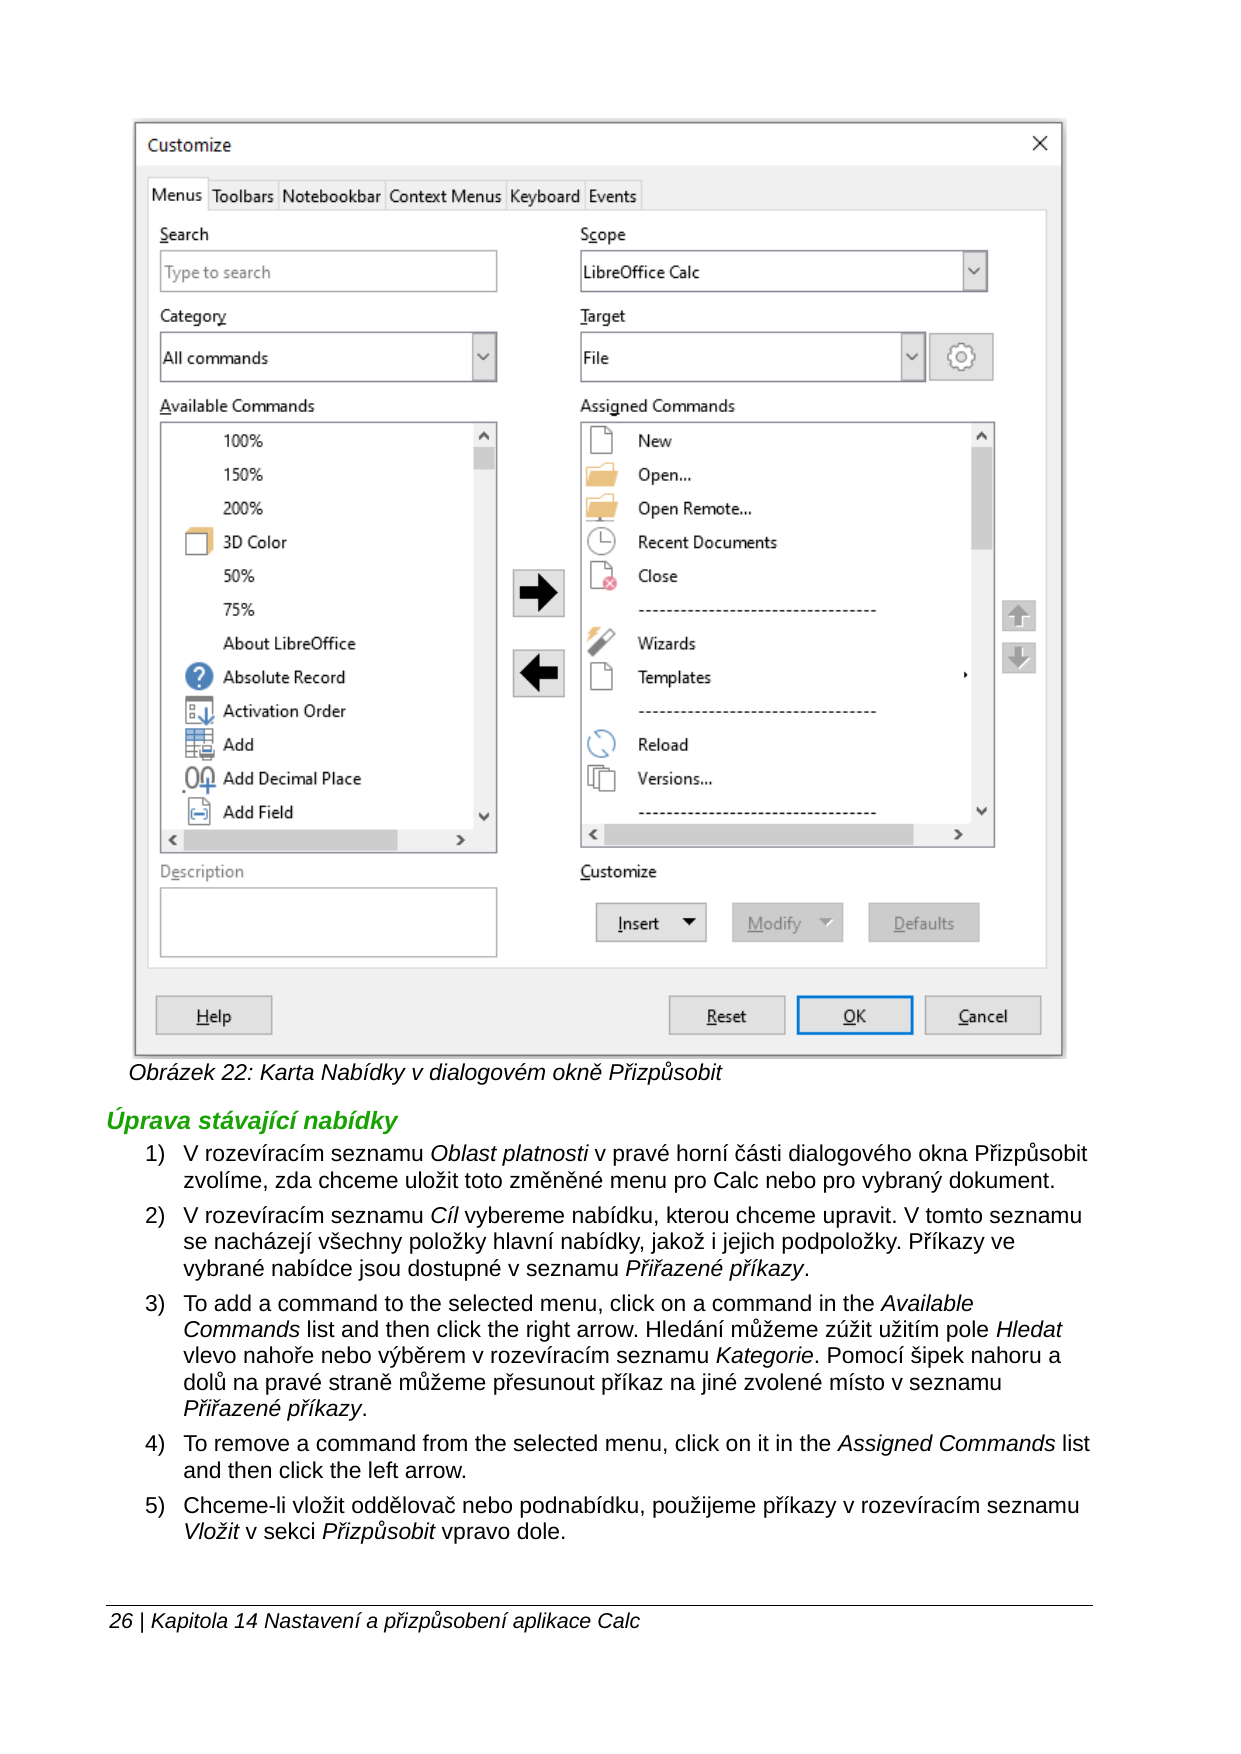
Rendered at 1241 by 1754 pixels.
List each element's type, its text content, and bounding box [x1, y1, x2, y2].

subtitle Úprava stávající nabídky [106, 1106, 1093, 1134]
picture [132, 118, 1067, 1059]
list Chceme-li vložit oddělovač nebo podnabídku, použijeme příkazy v rozevíracím seznamu Vložit v sekci Přizpůsobit vpravo dole. [165, 1492, 1093, 1545]
text Obrázek 22: Karta Nabídky v dialogovém okně Přizpůsobit [128, 118, 1071, 1085]
list V rozevíracím seznamu Cíl vybereme nabídku, kterou chceme upravit. V tomto seznamu se nacházejí všechny položky hlavní nabídky, jakož i jejich podpoložky. Příkazy ve vybrané nabídce jsou dostupné v seznamu Přiřazené příkazy. [165, 1202, 1093, 1281]
list V rozevíracím seznamu Oblast platnosti v pravé horní části dialogového okna Přizpůsobit zvolíme, zda chceme uložit toto změněné menu pro Calc nebo pro vybraný dokument. [165, 1140, 1093, 1193]
list To remove a command from the selected menu, click on it in the Assigned Commands list and then click the left arrow. [165, 1430, 1093, 1483]
list To add a command to the selected menu, click on a command in the Available Commands list and then click the right arrow. Hledání můžeme zúžit užitím pole Hledat vlevo nahoře nebo výběrem v rozevíracím seznamu Kategorie. Pomocí šipek nahoru a dolů na pravé straně můžeme přesunout příkaz na jiné zvolené místo v seznamu Přiřazené příkazy. [165, 1290, 1093, 1422]
